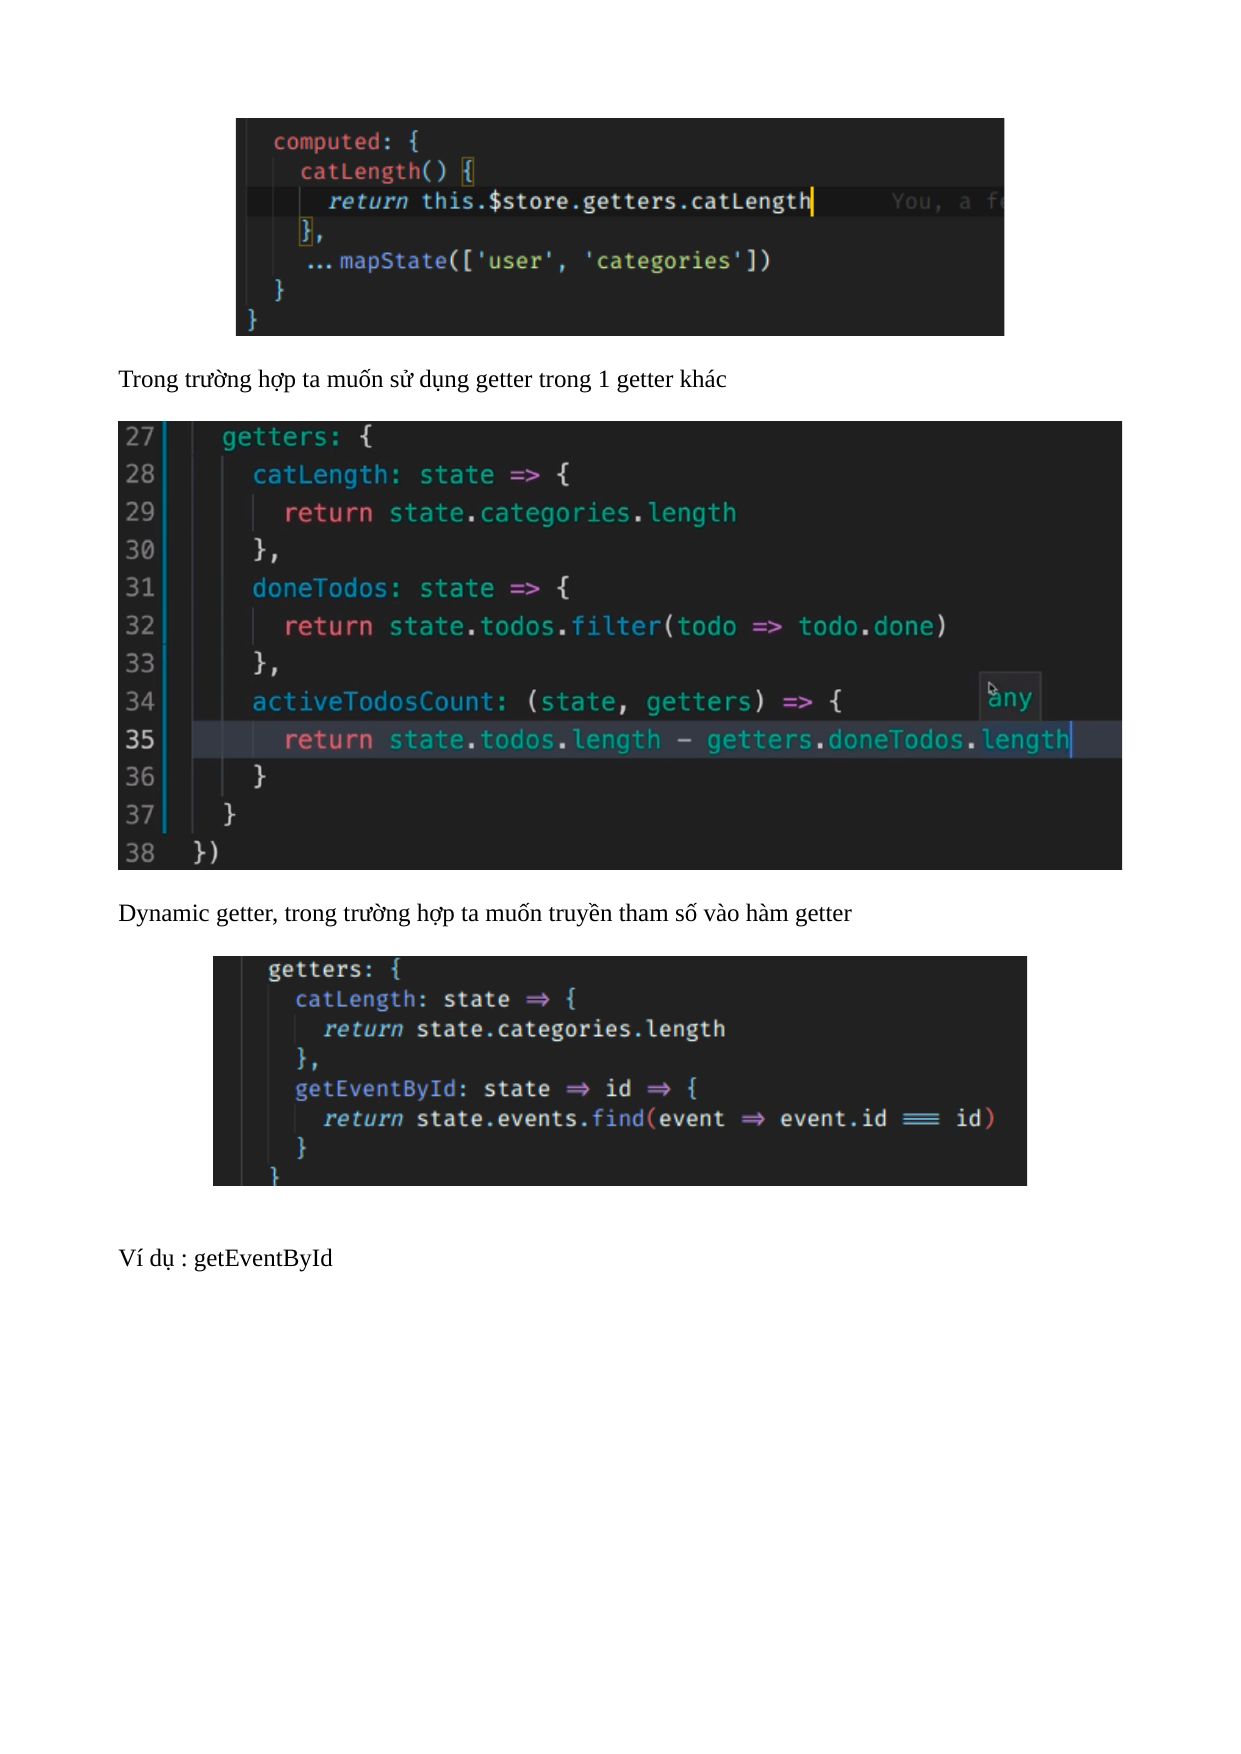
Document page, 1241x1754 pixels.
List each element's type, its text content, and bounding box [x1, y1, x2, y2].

text Trong trường hợp ta muốn sử dụng getter trong 1 getter khác [118, 118, 1122, 393]
picture [118, 421, 1123, 870]
text Dynamic getter, trong trường hợp ta muốn truyền tham số vào hàm getter [118, 870, 1122, 927]
picture [235, 118, 1005, 336]
picture [213, 956, 1028, 1186]
text Ví dụ : getEventById [118, 1243, 1122, 1272]
